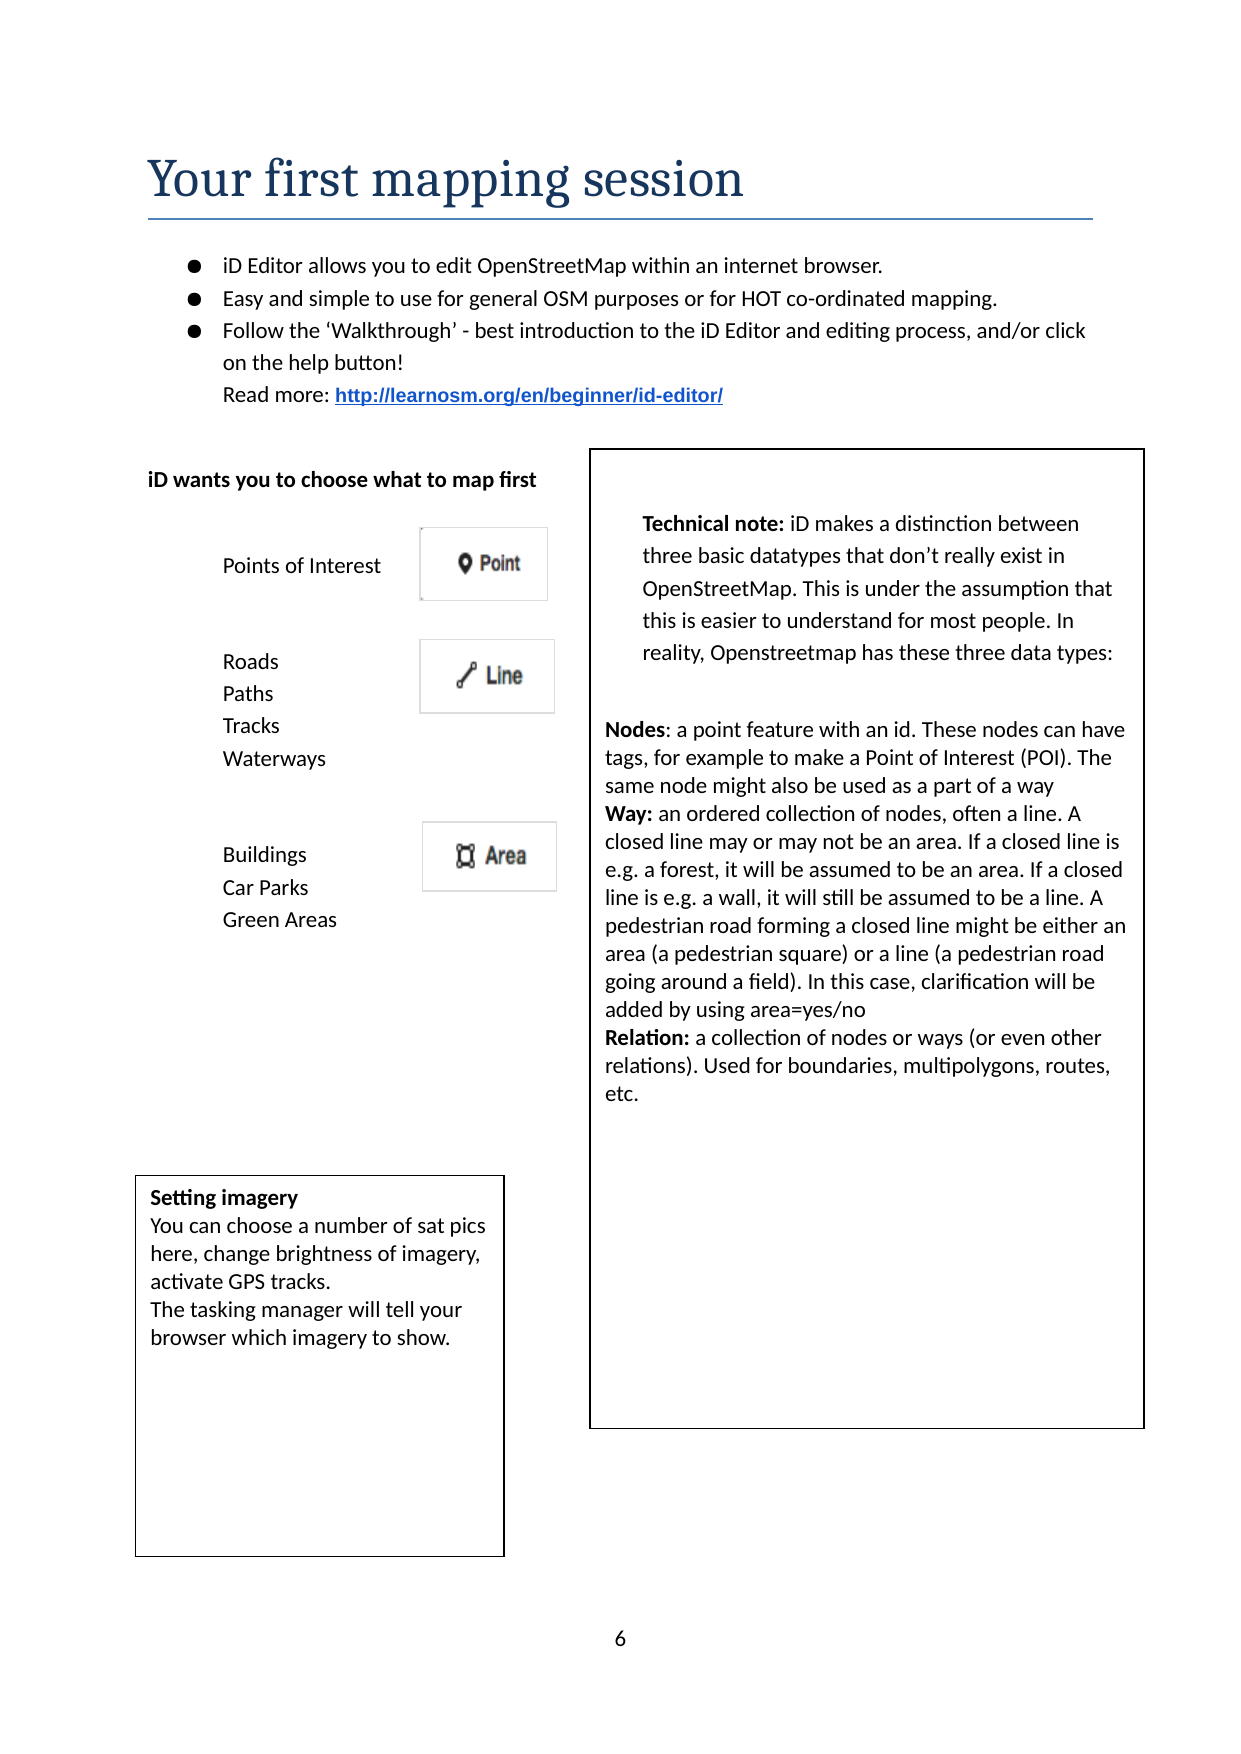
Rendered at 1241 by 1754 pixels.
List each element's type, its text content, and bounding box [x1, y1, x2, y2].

text iD wants you to choose what to map first [148, 433, 1093, 493]
list Green Areas [223, 905, 589, 933]
list [548, 551, 589, 579]
list Buildings [223, 840, 422, 868]
list Tracks [223, 712, 589, 740]
picture [421, 640, 554, 712]
list [555, 679, 589, 707]
list Paths [223, 679, 419, 707]
title Your first mapping session [148, 148, 1093, 218]
picture [421, 528, 547, 600]
list [555, 647, 589, 675]
list Waterways [223, 744, 589, 772]
list Points of Interest [223, 551, 419, 579]
list Read more: http://learnosm.org/en/beginner/id-editor/ [223, 380, 1093, 408]
list Car Parks [223, 873, 589, 901]
list Easy and simple to use for general OSM purposes or for HOT co-ordinated mapping. [185, 284, 1093, 312]
picture [423, 823, 556, 890]
list [557, 840, 589, 868]
list iD Editor allows you to edit OpenStreetMap within an internet browser. [185, 252, 1093, 279]
list Roads [223, 647, 419, 675]
list Follow the ‘Walkthrough’ - best introduction to the iD Editor and editing process, and/or click on the help button! [185, 316, 1093, 376]
